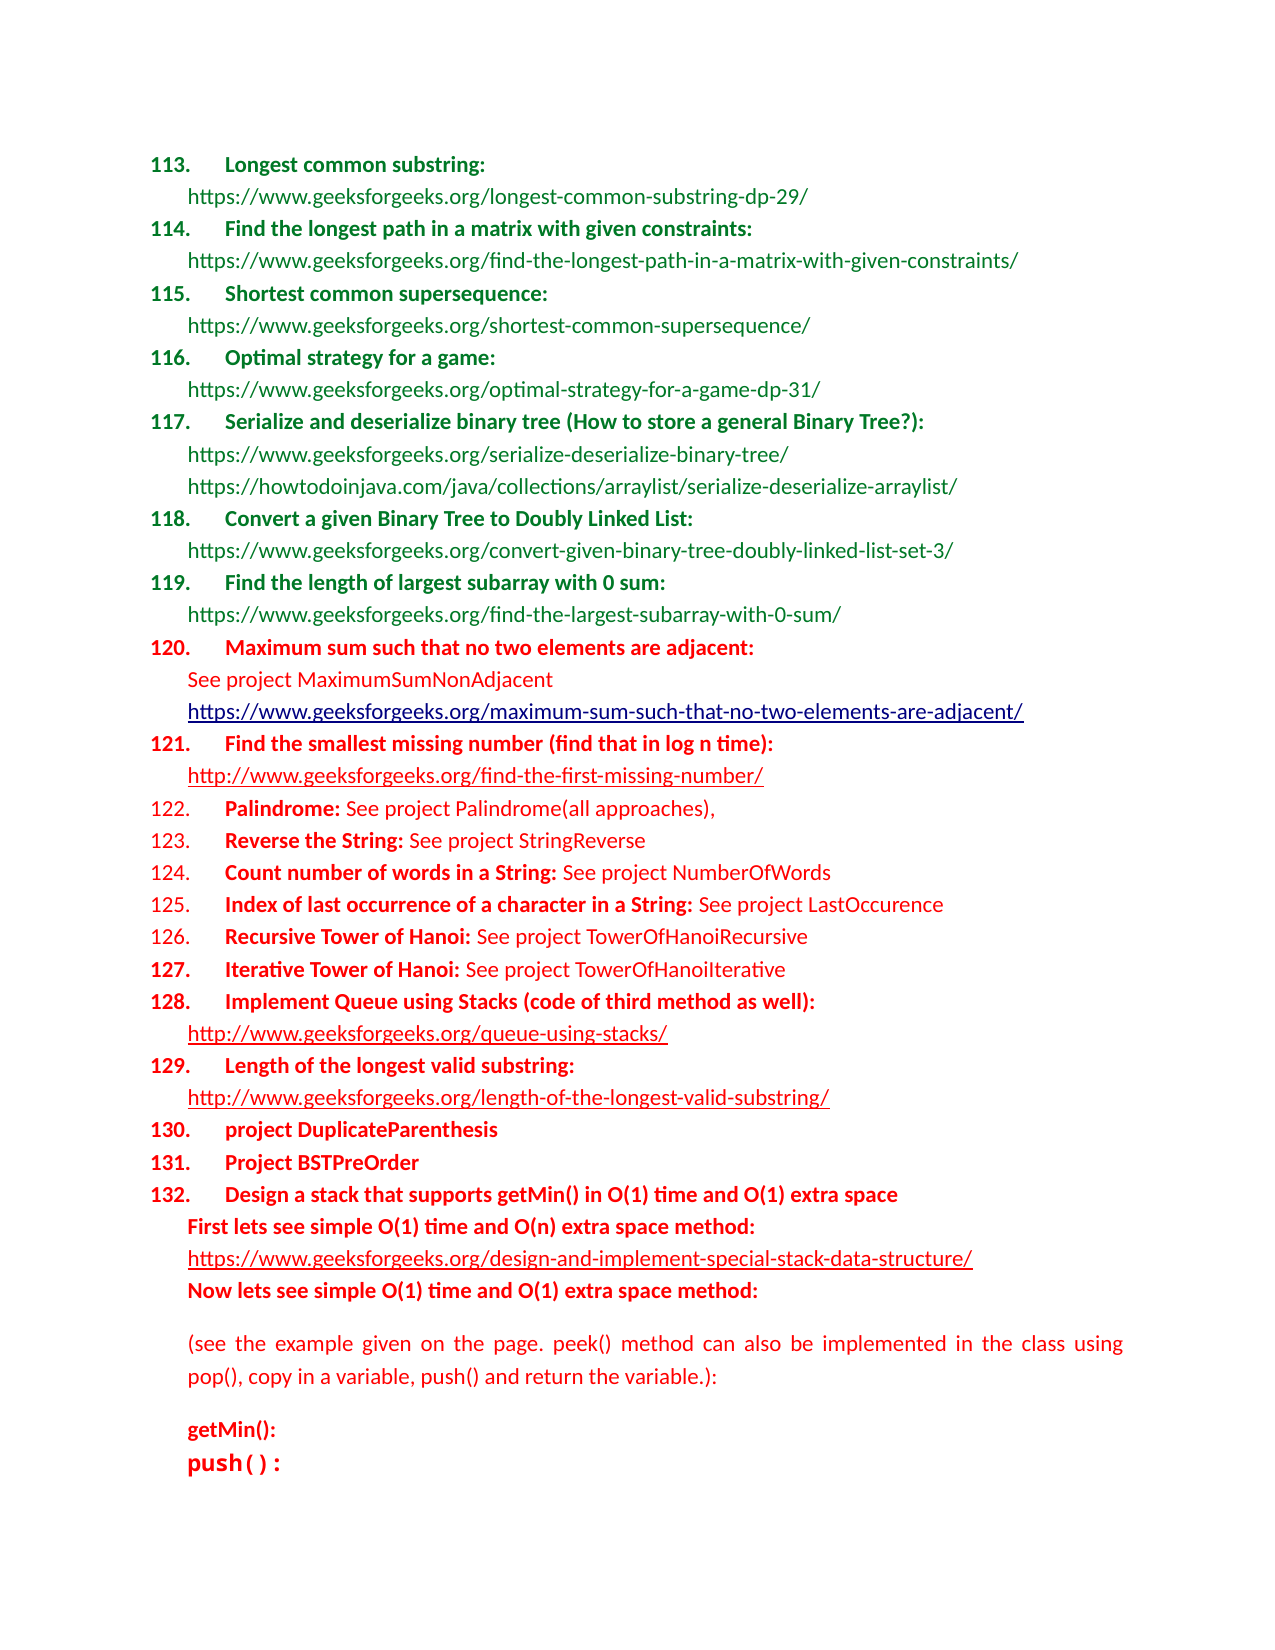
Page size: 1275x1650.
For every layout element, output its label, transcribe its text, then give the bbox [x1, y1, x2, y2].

list push(): [150, 1447, 1125, 1478]
list Find the longest path in a matrix with given constraints: [150, 214, 1125, 242]
list http://www.geeksforgeeks.org/length-of-the-longest-valid-substring/ [150, 1083, 1125, 1111]
list Iterative Tower of Hanoi: See project TowerOfHanoiIterative [150, 955, 1125, 983]
list Length of the longest valid substring: [150, 1051, 1125, 1079]
list https://www.geeksforgeeks.org/design-and-implement-special-stack-data-structure/ [150, 1244, 1125, 1272]
list First lets see simple O(1) time and O(n) extra space method: [150, 1212, 1125, 1240]
list Serialize and deserialize binary tree (How to store a general Binary Tree?): [150, 407, 1125, 436]
list https://www.geeksforgeeks.org/longest-common-substring-dp-29/ [150, 182, 1125, 210]
list Project BSTPreOrder [150, 1148, 1125, 1176]
list Optimal strategy for a game: [150, 343, 1125, 371]
list https://www.geeksforgeeks.org/maximum-sum-such-that-no-two-elements-are-adjacent/ [150, 697, 1125, 725]
list Index of last occurrence of a character in a String: See project LastOccurence [150, 890, 1125, 918]
list https://www.geeksforgeeks.org/optimal-strategy-for-a-game-dp-31/ [150, 375, 1125, 403]
list http://www.geeksforgeeks.org/queue-using-stacks/ [150, 1019, 1125, 1047]
list Now lets see simple O(1) time and O(1) extra space method: [150, 1277, 1125, 1304]
list https://howtodoinjava.com/java/collections/arraylist/serialize-deserialize-arraylist/ [150, 472, 1125, 500]
list http://www.geeksforgeeks.org/find-the-first-missing-number/ [150, 762, 1125, 789]
list Palindrome: See project Palindrome(all approaches), [150, 794, 1125, 822]
list Maximum sum such that no two elements are adjacent: [150, 633, 1125, 661]
list project DuplicateParenthesis [150, 1116, 1125, 1144]
list Longest common substring: [150, 150, 1125, 178]
list Design a stack that supports getMin() in O(1) time and O(1) extra space [150, 1180, 1125, 1208]
list https://www.geeksforgeeks.org/shortest-common-supersequence/ [150, 311, 1125, 339]
list https://www.geeksforgeeks.org/find-the-longest-path-in-a-matrix-with-given-constraints/ [150, 247, 1125, 274]
list Find the length of largest subarray with 0 sum: [150, 568, 1125, 596]
list Shortest common supersequence: [150, 279, 1125, 307]
list Reverse the String: See project StringReverse [150, 826, 1125, 854]
list Find the smallest missing number (find that in log n time): [150, 729, 1125, 757]
list https://www.geeksforgeeks.org/find-the-largest-subarray-with-0-sum/ [150, 601, 1125, 629]
list Implement Queue using Stacks (code of third method as well): [150, 987, 1125, 1015]
list https://www.geeksforgeeks.org/serialize-deserialize-binary-tree/ [150, 440, 1125, 468]
list (see the example given on the page. peek() method can also be implemented in the class using pop(), copy in a variable, push() and return the variable.): [150, 1329, 1125, 1390]
list Convert a given Binary Tree to Doubly Linked List: [150, 504, 1125, 532]
list See project MaximumSumNonAdjacent [150, 665, 1125, 693]
list https://www.geeksforgeeks.org/convert-given-binary-tree-doubly-linked-list-set-3/ [150, 536, 1125, 564]
list Recursive Tower of Hanoi: See project TowerOfHanoiRecursive [150, 922, 1125, 951]
list Count number of words in a String: See project NumberOfWords [150, 858, 1125, 886]
list getMin(): [150, 1415, 1125, 1443]
